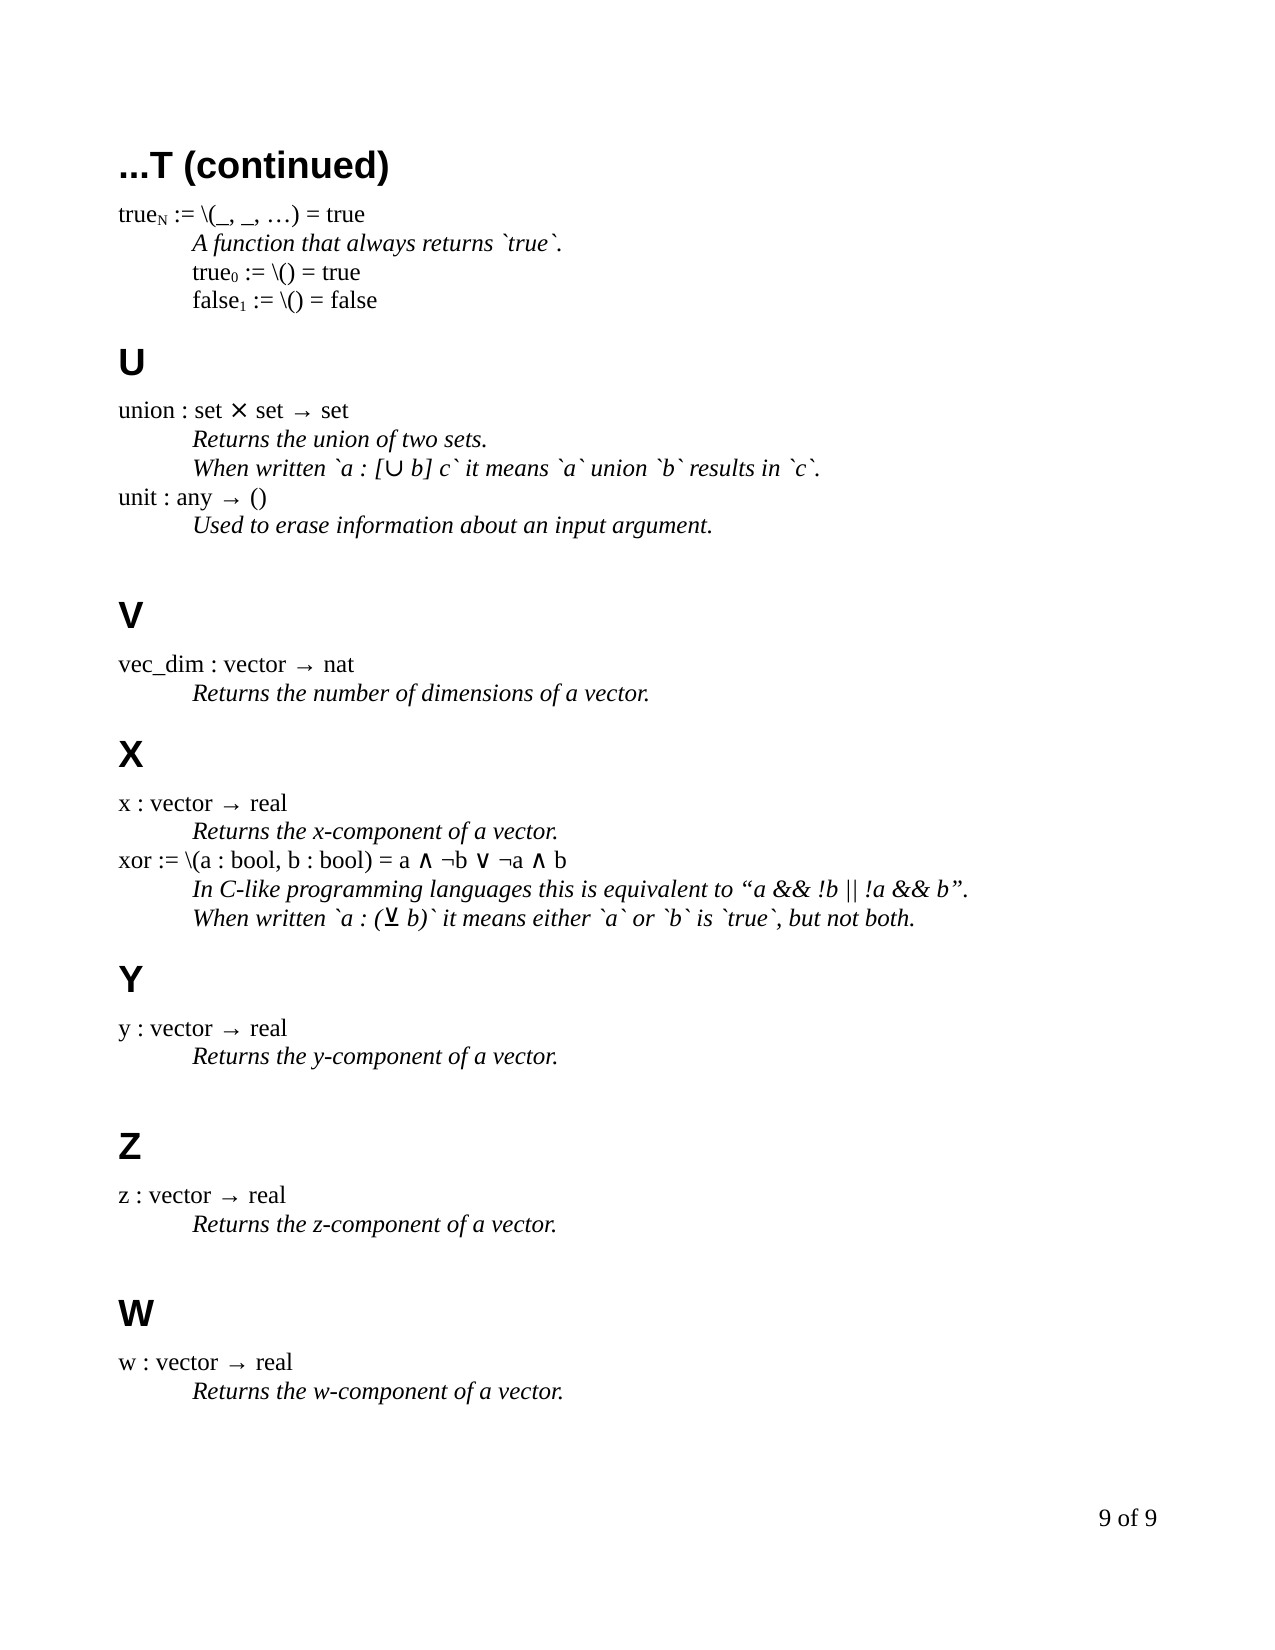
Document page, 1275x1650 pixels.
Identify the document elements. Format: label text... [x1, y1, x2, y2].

subtitle Z [118, 1124, 1157, 1167]
text When written `a : (⊻ b)` it means either `a` or `b` is `true`, but not both. [118, 903, 1157, 931]
text y : vector → real [118, 1013, 1157, 1041]
text Returns the number of dimensions of a vector. [118, 678, 1157, 707]
text false1 := \() = false [118, 286, 1157, 314]
subtitle U [118, 339, 1157, 383]
text true0 := \() = true [118, 257, 1157, 286]
text Returns the z-component of a vector. [118, 1209, 1157, 1237]
subtitle Y [118, 956, 1157, 1000]
text When written `a : [∪ b] c` it means `a` union `b` results in `c`. [118, 453, 1157, 482]
text A function that always returns `true`. [118, 228, 1157, 257]
subtitle X [118, 732, 1157, 775]
text union : set ⨯ set → set [118, 395, 1157, 424]
text Returns the y-component of a vector. [118, 1041, 1157, 1070]
text Returns the union of two sets. [118, 424, 1157, 453]
subtitle ...T (continued) [118, 143, 1157, 187]
text Returns the w-component of a vector. [118, 1376, 1157, 1405]
text z : vector → real [118, 1180, 1157, 1209]
text Returns the x-component of a vector. [118, 816, 1157, 845]
text In C-like programming languages this is equivalent to “a && !b || !a && b”. [118, 874, 1157, 903]
text xor := \(a : bool, b : bool) = a ∧ ¬b ∨ ¬a ∧ b [118, 845, 1157, 874]
text vec_dim : vector → nat [118, 649, 1157, 678]
subtitle W [118, 1291, 1157, 1335]
text w : vector → real [118, 1347, 1157, 1376]
text x : vector → real [118, 788, 1157, 816]
text unit : any → () [118, 482, 1157, 510]
subtitle V [118, 593, 1157, 637]
text trueN := \(_, _, …) = true [118, 199, 1157, 228]
text Used to erase information about an input argument. [118, 510, 1157, 539]
